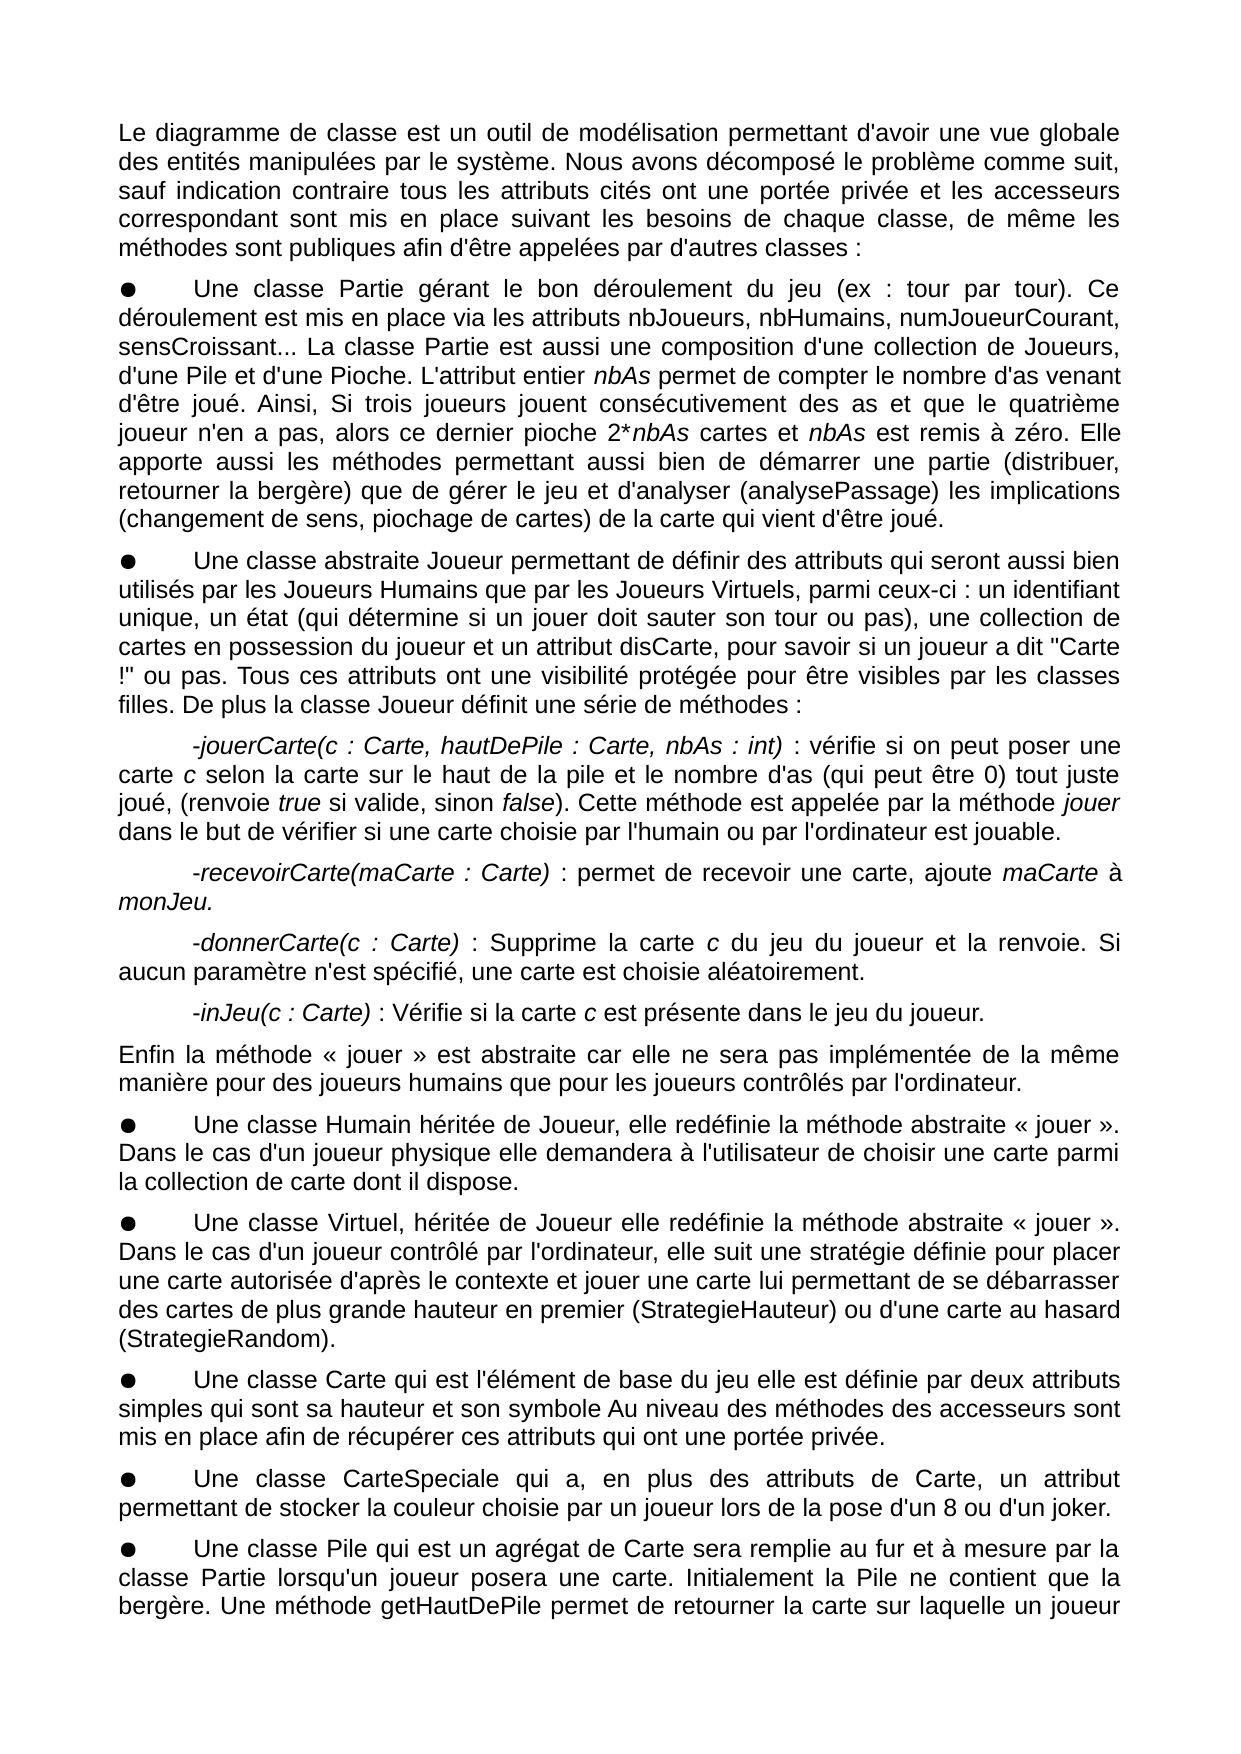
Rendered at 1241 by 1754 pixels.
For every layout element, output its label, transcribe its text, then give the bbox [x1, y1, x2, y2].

list -jouerCarte(c : Carte, hautDePile : Carte, nbAs : int) : vérifie si on peut poser une carte c selon la carte sur le haut de la pile et le nombre d'as (qui peut être 0) tout juste joué, (renvoie true si valide, sinon false). Cette méthode est appelée par la méthode jouer dans le but de vérifier si une carte choisie par l'humain ou par l'ordinateur est jouable. [118, 731, 1122, 846]
list Une classe CarteSpeciale qui a, en plus des attributs de Carte, un attribut permettant de stocker la couleur choisie par un joueur lors de la pose d'un 8 ou d'un joker. [118, 1464, 1122, 1521]
list Une classe Carte qui est l'élément de base du jeu elle est définie par deux attributs simples qui sont sa hauteur et son symbole Au niveau des méthodes des accesseurs sont mis en place afin de récupérer ces attributs qui ont une portée privée. [118, 1365, 1122, 1451]
list Une classe Pile qui est un agrégat de Carte sera remplie au fur et à mesure par la classe Partie lorsqu'un joueur posera une carte. Initialement la Pile ne contient que la bergère. Une méthode getHautDePile permet de retourner la carte sur laquelle un joueur [118, 1534, 1122, 1620]
text Le diagramme de classe est un outil de modélisation permettant d'avoir une vue globale des entités manipulées par le système. Nous avons décomposé le problème comme suit, sauf indication contraire tous les attributs cités ont une portée privée et les accesseurs correspondant sont mis en place suivant les besoins de chaque classe, de même les méthodes sont publiques afin d'être appelées par d'autres classes : [118, 118, 1122, 262]
list Une classe Partie gérant le bon déroulement du jeu (ex : tour par tour). Ce déroulement est mis en place via les attributs nbJoueurs, nbHumains, numJoueurCourant, sensCroissant... La classe Partie est aussi une composition d'une collection de Joueurs, d'une Pile et d'une Pioche. L'attribut entier nbAs permet de compter le nombre d'as venant d'être joué. Ainsi, Si trois joueurs jouent consécutivement des as et que le quatrième joueur n'en a pas, alors ce dernier pioche 2*nbAs cartes et nbAs est remis à zéro. Elle apporte aussi les méthodes permettant aussi bien de démarrer une partie (distribuer, retourner la bergère) que de gérer le jeu et d'analyser (analysePassage) les implications (changement de sens, piochage de cartes) de la carte qui vient d'être joué. [118, 274, 1122, 533]
list Une classe abstraite Joueur permettant de définir des attributs qui seront aussi bien utilisés par les Joueurs Humains que par les Joueurs Virtuels, parmi ceux-ci : un identifiant unique, un état (qui détermine si un jouer doit sauter son tour ou pas), une collection de cartes en possession du joueur et un attribut disCarte, pour savoir si un joueur a dit "Carte !" ou pas. Tous ces attributs ont une visibilité protégée pour être visibles par les classes filles. De plus la classe Joueur définit une série de méthodes : [118, 546, 1122, 718]
list Une classe Humain héritée de Joueur, elle redéfinie la méthode abstraite « jouer ». Dans le cas d'un joueur physique elle demandera à l'utilisateur de choisir une carte parmi la collection de carte dont il dispose. [118, 1109, 1122, 1196]
list -donnerCarte(c : Carte) : Supprime la carte c du jeu du joueur et la renvoie. Si aucun paramètre n'est spécifié, une carte est choisie aléatoirement. [118, 928, 1122, 986]
list Une classe Virtuel, héritée de Joueur elle redéfinie la méthode abstraite « jouer ». Dans le cas d'un joueur contrôlé par l'ordinateur, elle suit une stratégie définie pour placer une carte autorisée d'après le contexte et jouer une carte lui permettant de se débarrasser des cartes de plus grande hauteur en premier (StrategieHauteur) ou d'une carte au hasard (StrategieRandom). [118, 1208, 1122, 1352]
list -inJeu(c : Carte) : Vérifie si la carte c est présente dans le jeu du joueur. [118, 998, 1122, 1027]
list Enfin la méthode « jouer » est abstraite car elle ne sera pas implémentée de la même manière pour des joueurs humains que pour les joueurs contrôlés par l'ordinateur. [118, 1039, 1122, 1097]
list -recevoirCarte(maCarte : Carte) : permet de recevoir une carte, ajoute maCarte à monJeu. [118, 858, 1122, 916]
